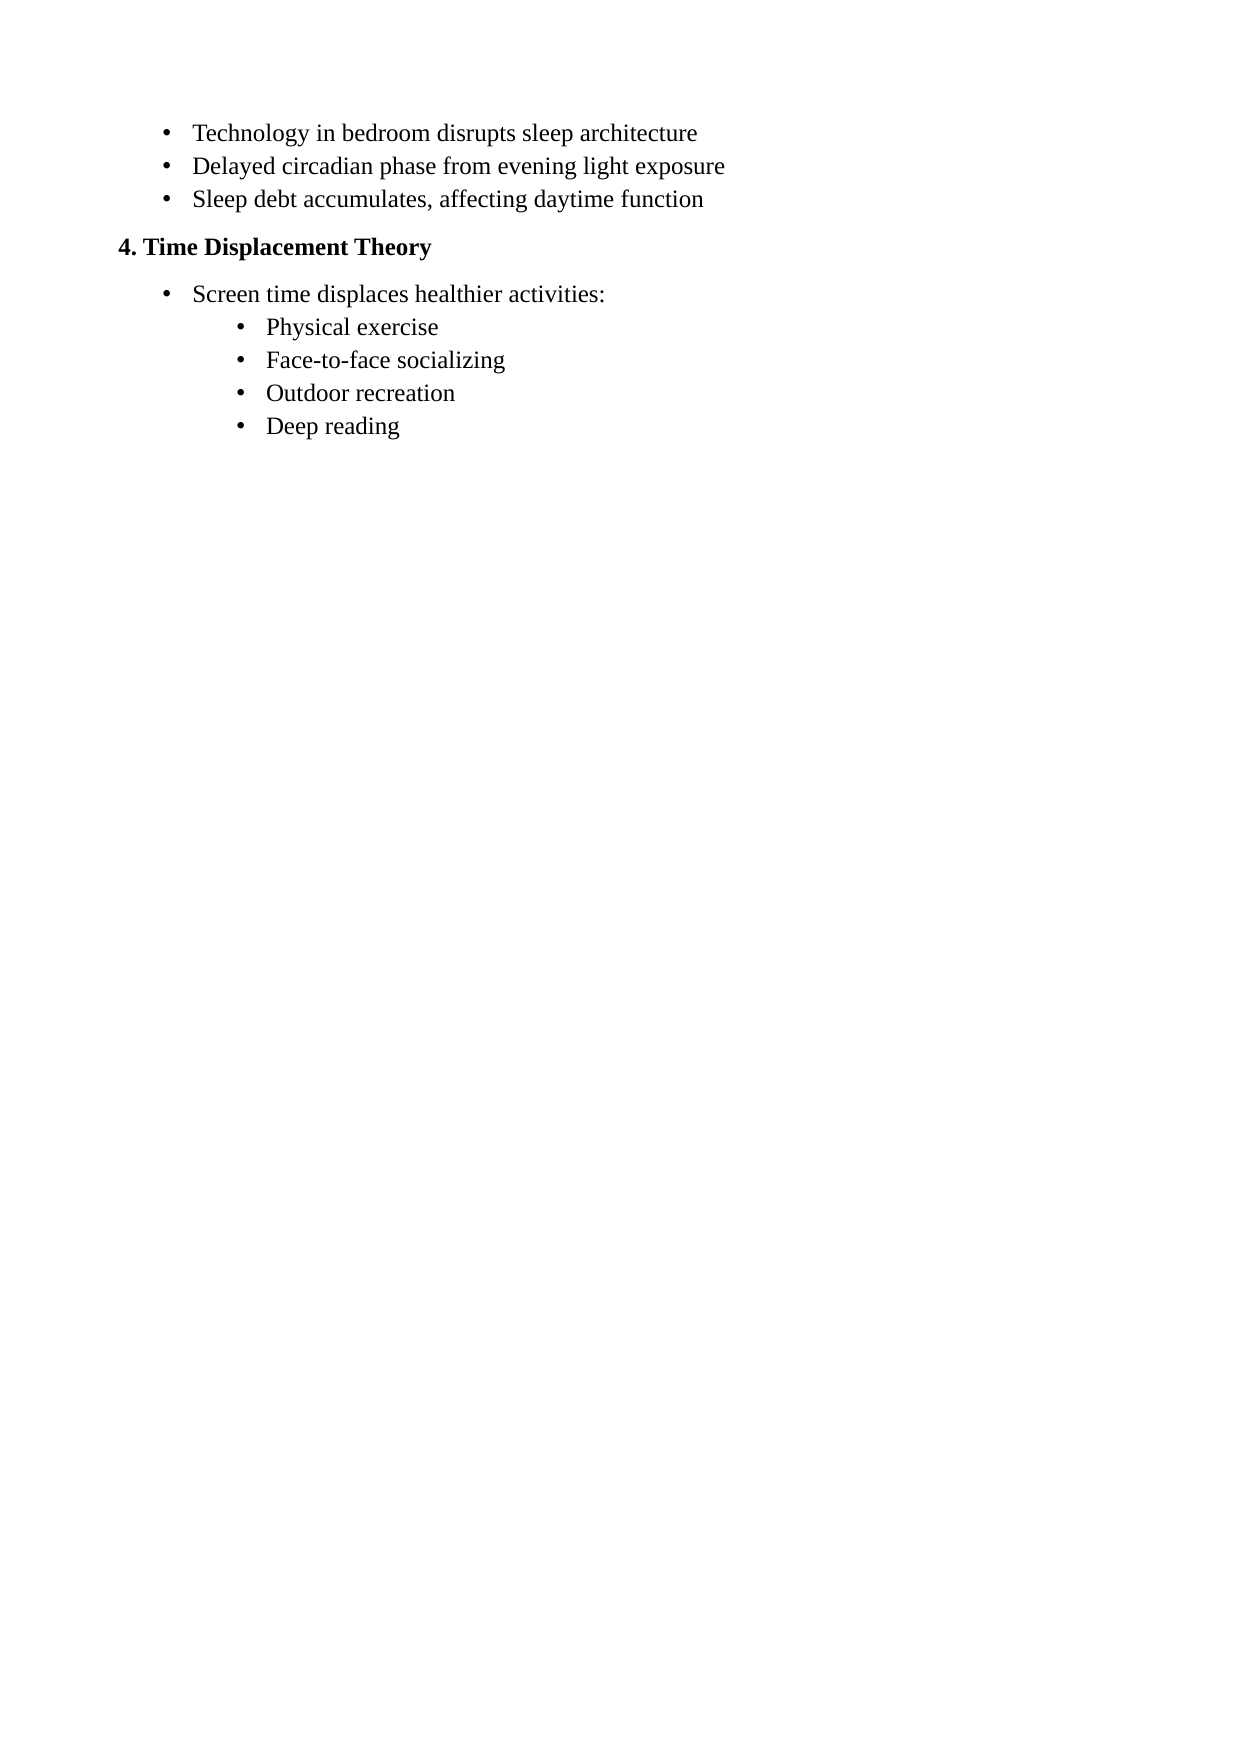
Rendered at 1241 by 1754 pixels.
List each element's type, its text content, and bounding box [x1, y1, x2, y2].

list Deep reading [236, 411, 1122, 440]
list Outdoor recreation [236, 378, 1122, 407]
list Face-to-face socializing [236, 345, 1122, 374]
list Technology in bedroom disrupts sleep architecture [162, 118, 1122, 147]
list Sleep debt accumulates, affecting daytime function [162, 184, 1122, 213]
text 4. Time Displacement Theory [118, 232, 1122, 261]
list Screen time displaces healthier activities: [162, 279, 1122, 308]
list Physical exercise [236, 312, 1122, 341]
list Delayed circadian phase from evening light exposure [162, 151, 1122, 180]
